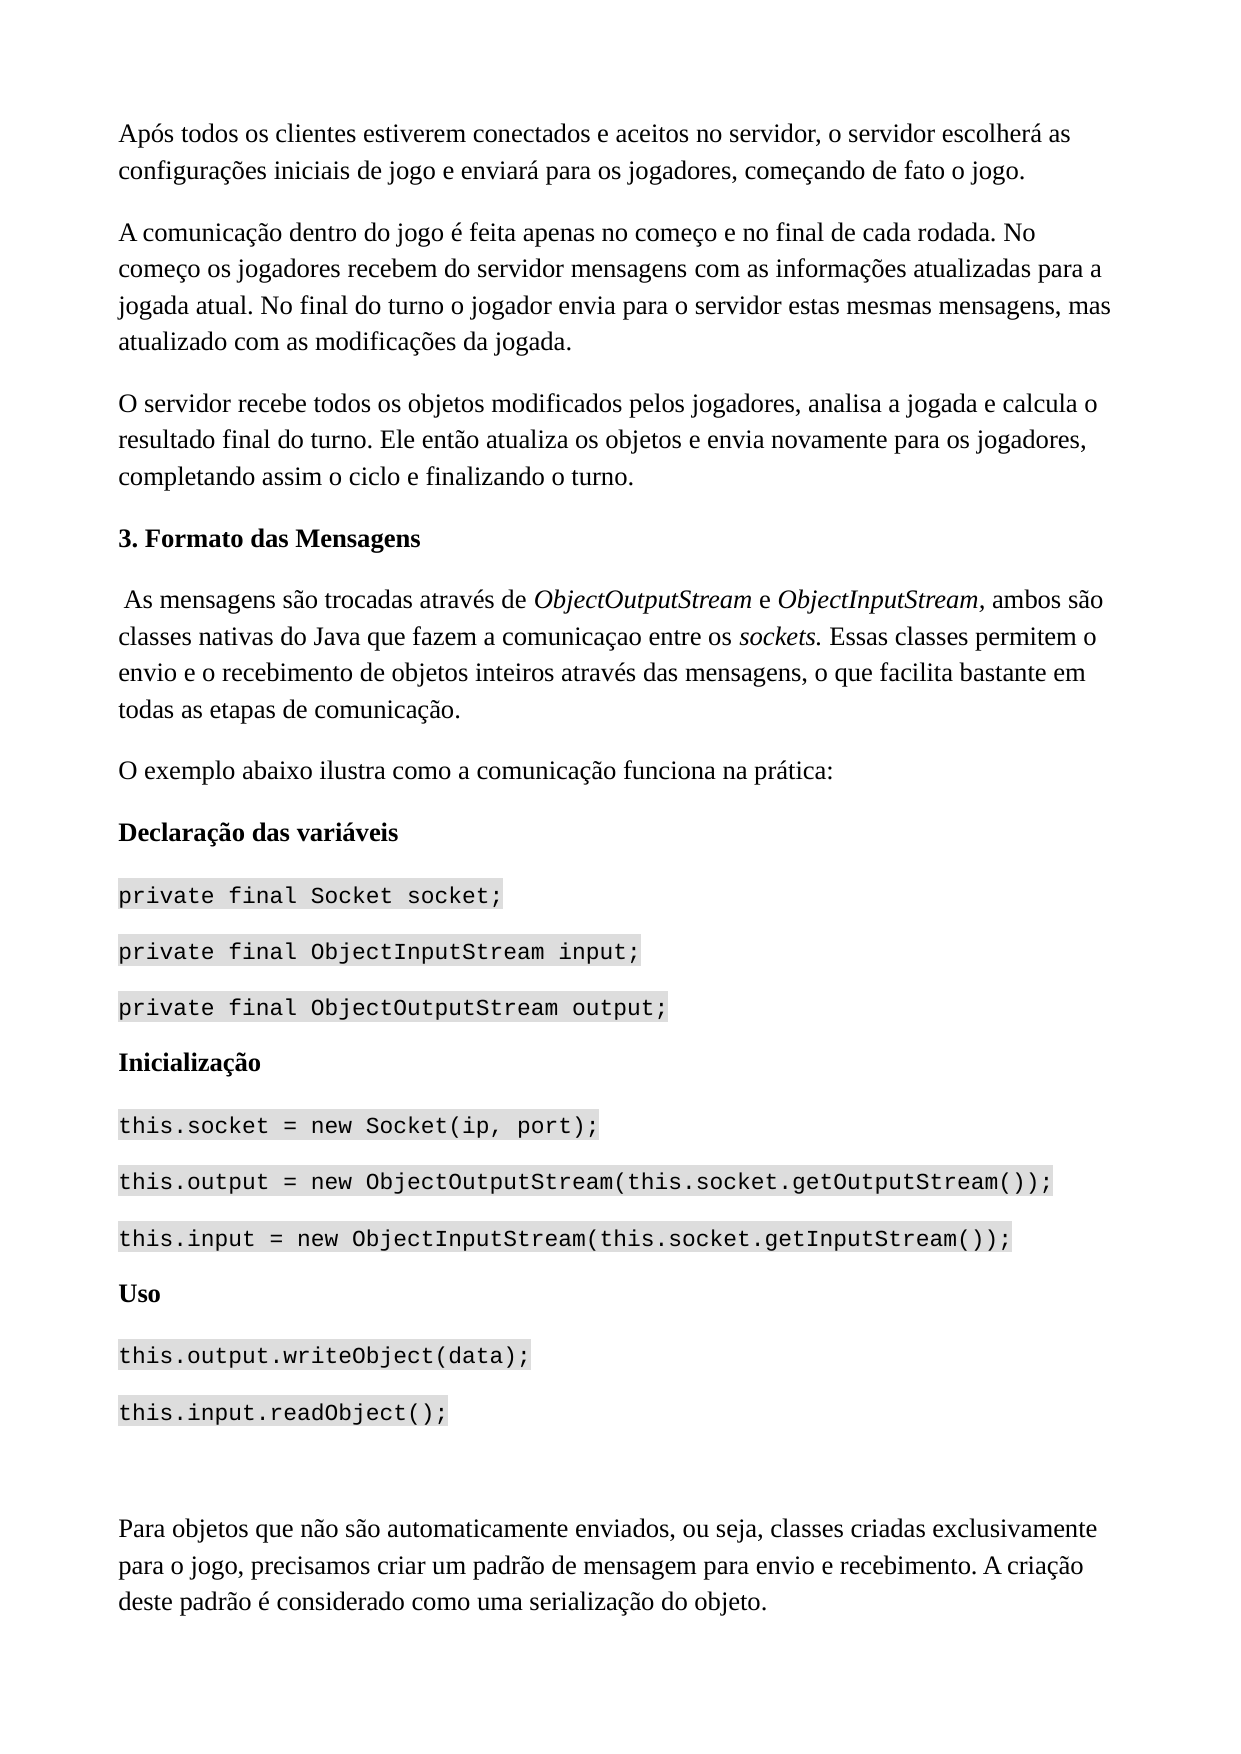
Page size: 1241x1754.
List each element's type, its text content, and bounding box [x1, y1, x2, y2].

text private final ObjectOutputStream output; [118, 991, 1122, 1022]
text private final Socket socket; [118, 878, 1122, 909]
text this.input.readObject(); [118, 1395, 1122, 1426]
text Após todos os clientes estiverem conectados e aceitos no servidor, o servidor escolherá as configurações iniciais de jogo e enviará para os jogadores, começando de fato o jogo. [118, 118, 1122, 185]
text private final ObjectInputStream input; [118, 934, 1122, 966]
text this.output = new ObjectOutputStream(this.socket.getOutputStream()); [118, 1165, 1122, 1196]
text O servidor recebe todos os objetos modificados pelos jogadores, analisa a jogada e calcula o resultado final do turno. Ele então atualiza os objetos e envia novamente para os jogadores, completando assim o ciclo e finalizando o turno. [118, 387, 1122, 491]
text Inicialização [118, 1047, 1122, 1077]
text Declaração das variáveis [118, 817, 1122, 847]
text Para objetos que não são automaticamente enviados, ou seja, classes criadas exclusivamente para o jogo, precisamos criar um padrão de mensagem para envio e recebimento. A criação deste padrão é considerado como uma serialização do objeto. [118, 1513, 1122, 1616]
text this.output.writeObject(data); [118, 1339, 1122, 1370]
text this.input = new ObjectInputStream(this.socket.getInputStream()); [118, 1221, 1122, 1252]
text 3. Formato das Mensagens [118, 522, 1122, 553]
text this.socket = new Socket(ip, port); [118, 1108, 1122, 1140]
text A comunicação dentro do jogo é feita apenas no começo e no final de cada rodada. No começo os jogadores recebem do servidor mensagens com as informações atualizadas para a jogada atual. No final do turno o jogador envia para o servidor estas mesmas mensagens, mas atualizado com as modificações da jogada. [118, 216, 1122, 356]
text O exemplo abaixo ilustra como a comunicação funciona na prática: [118, 755, 1122, 786]
text As mensagens são trocadas através de ObjectOutputStream e ObjectInputStream, ambos são classes nativas do Java que fazem a comunicaçao entre os sockets. Essas classes permitem o envio e o recebimento de objetos inteiros através das mensagens, o que facilita bastante em todas as etapas de comunicação. [118, 584, 1122, 724]
text Uso [118, 1277, 1122, 1308]
